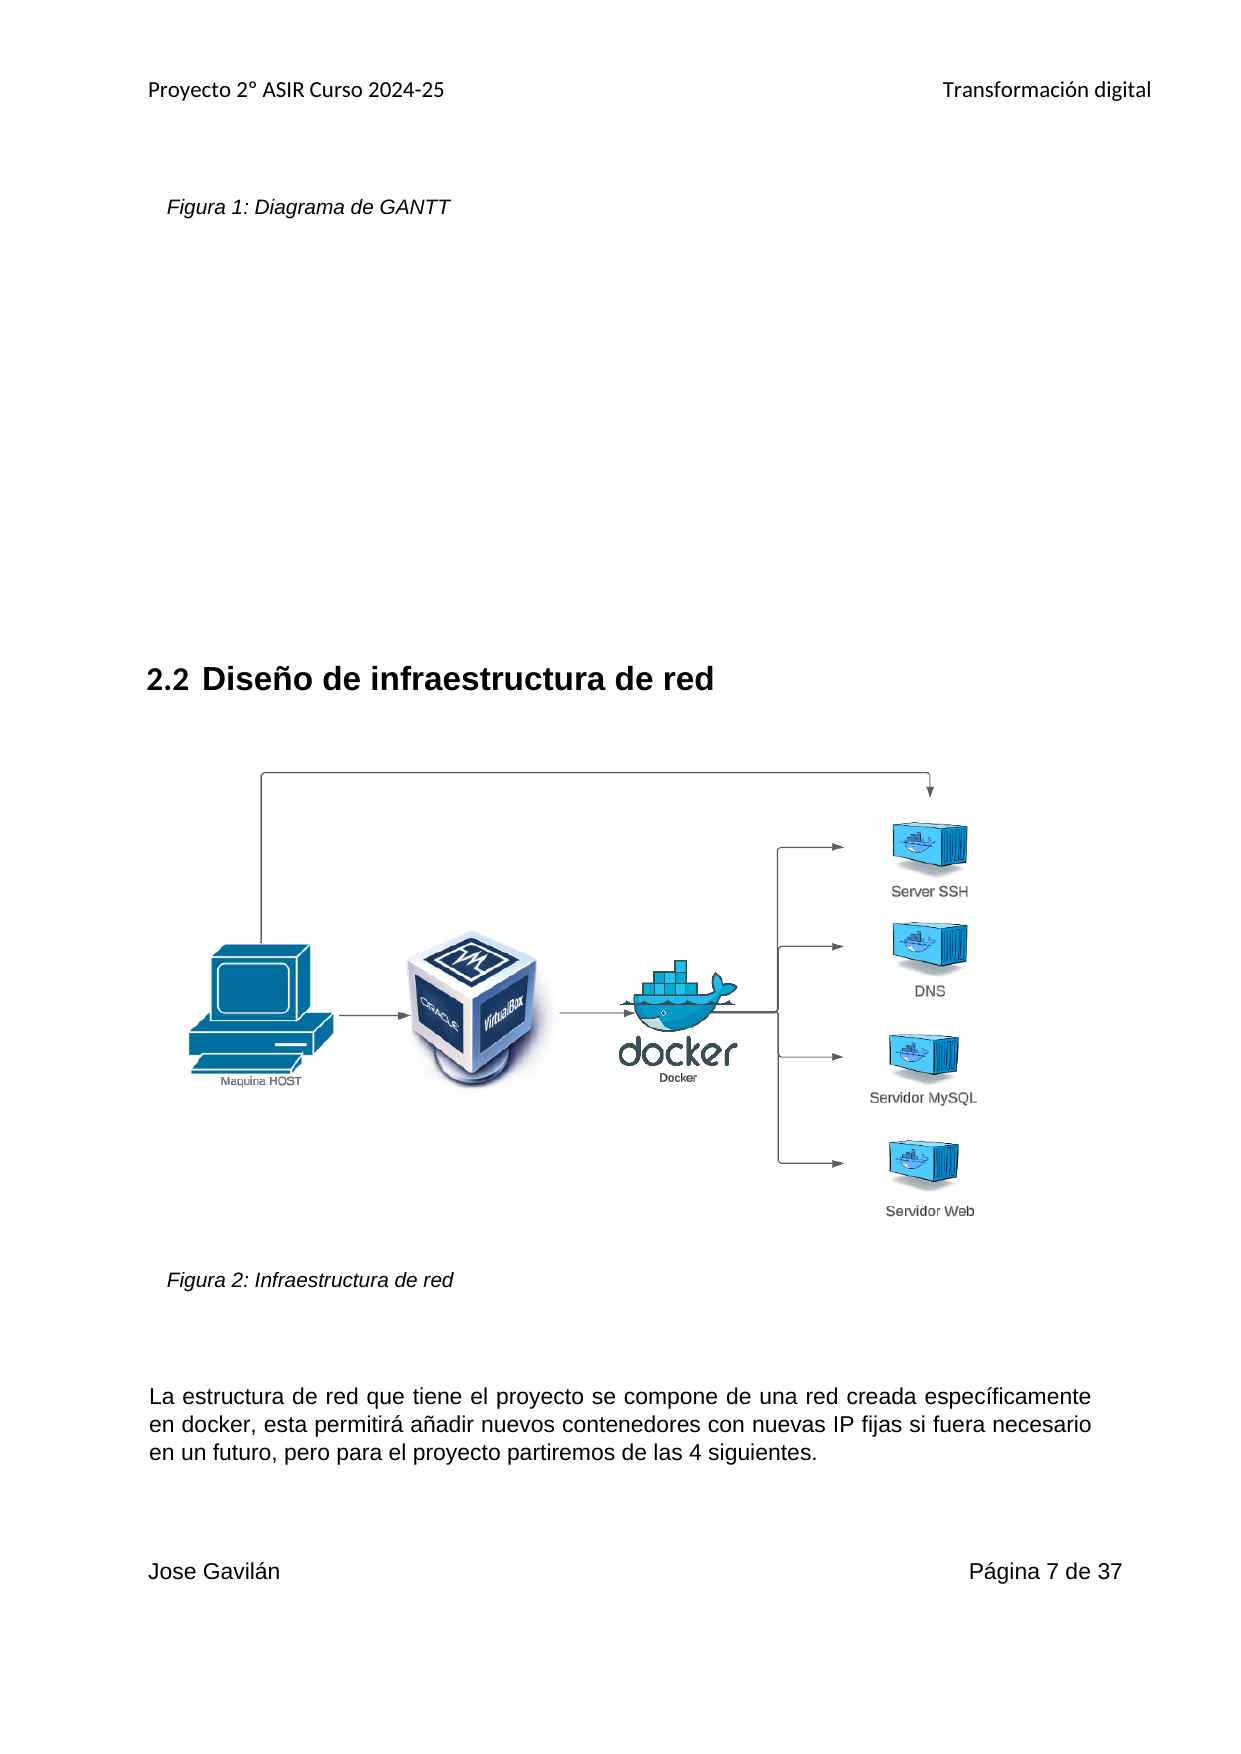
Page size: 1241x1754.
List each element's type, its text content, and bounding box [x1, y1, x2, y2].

subtitle Diseño de infraestructura de red [146, 658, 1093, 699]
picture [139, 707, 1085, 1266]
text [167, 702, 1069, 707]
text La estructura de red que tiene el proyecto se compone de una red creada específicamente en docker, esta permitirá añadir nuevos contenedores con nuevas IP fijas si fuera necesario en un futuro, pero para el proyecto partiremos de las 4 siguientes. [149, 1383, 1093, 1465]
text Figura 1: Diagrama de GANTT [167, 195, 1069, 219]
text Figura 2: Infraestructura de red [167, 1266, 1069, 1292]
